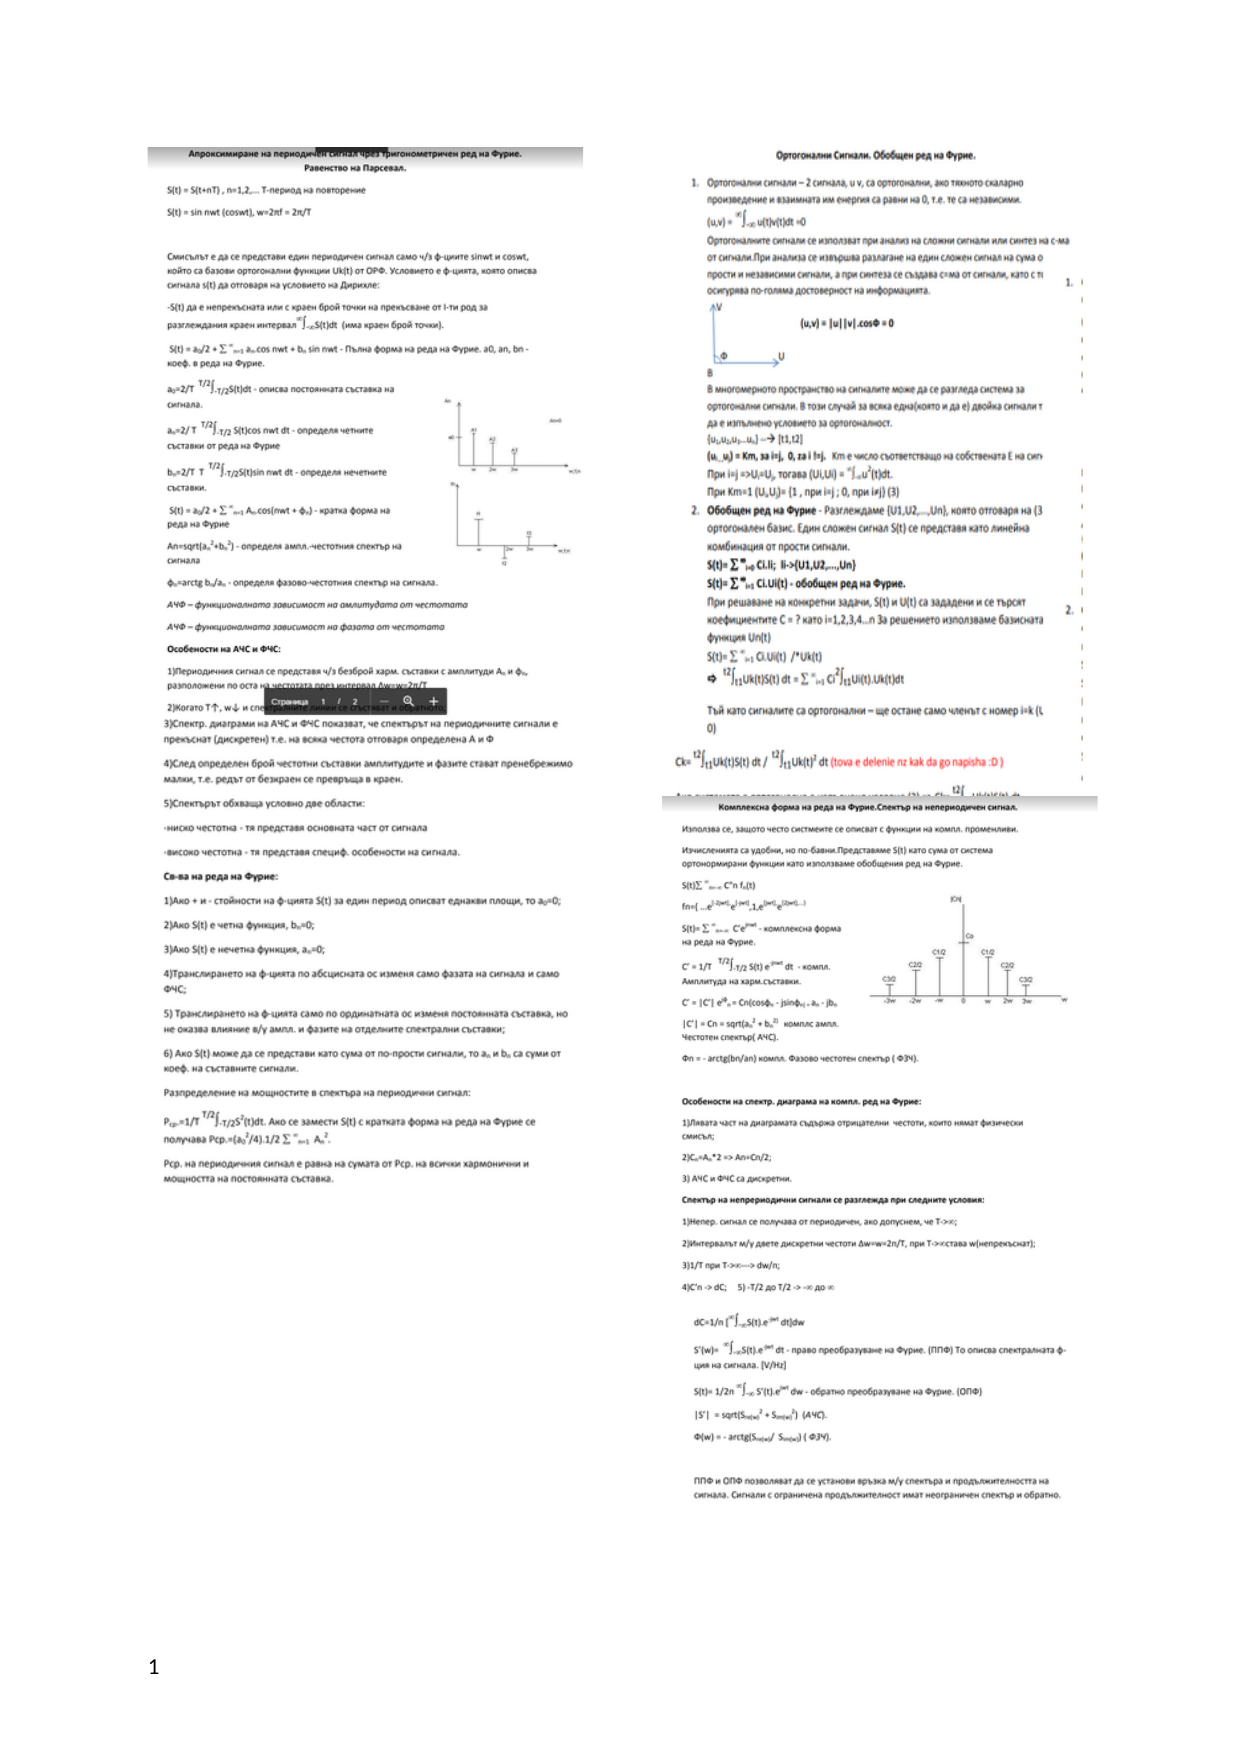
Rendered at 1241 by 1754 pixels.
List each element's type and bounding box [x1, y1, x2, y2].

picture [662, 147, 1098, 1559]
picture [147, 147, 584, 1207]
